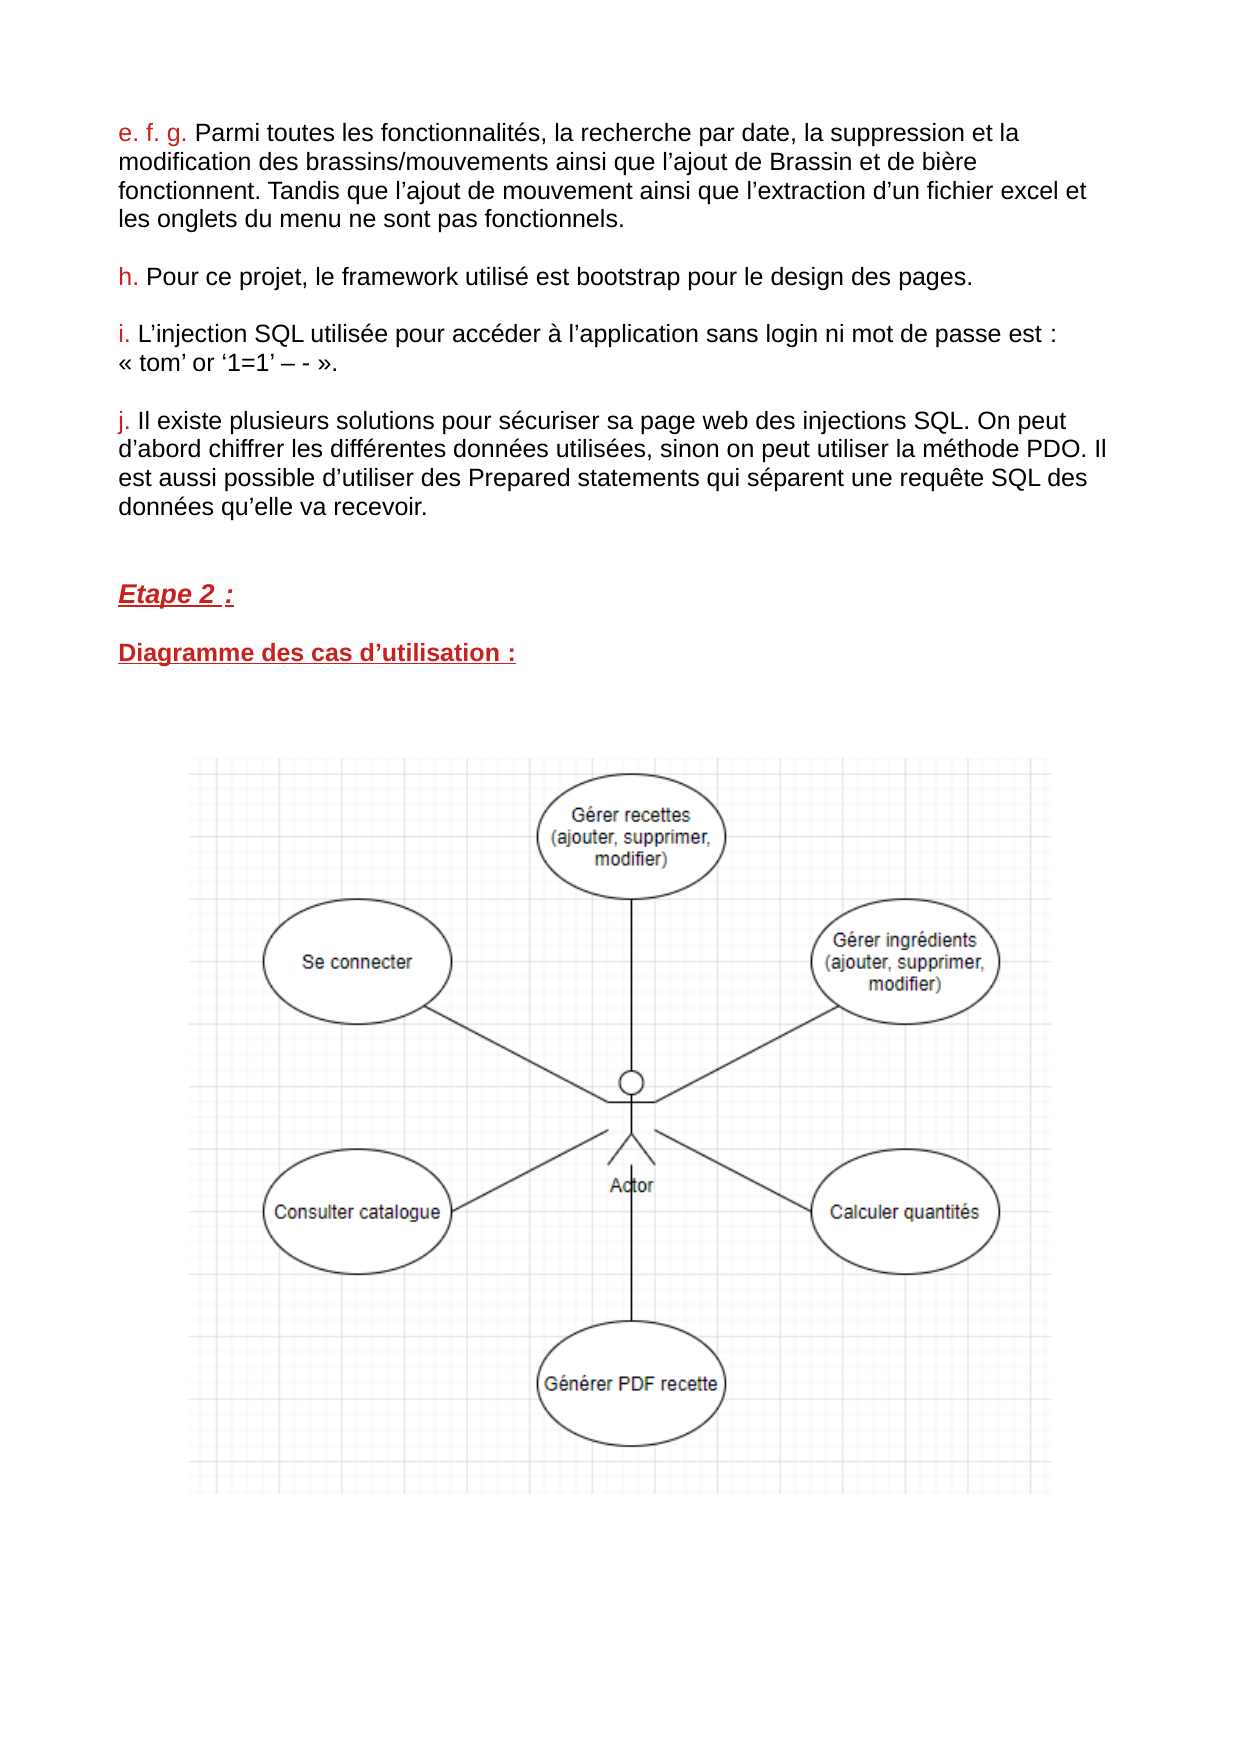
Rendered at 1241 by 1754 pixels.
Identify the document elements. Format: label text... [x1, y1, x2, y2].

text i. L’injection SQL utilisée pour accéder à l’application sans login ni mot de passe est : [118, 319, 1122, 348]
text « tom’ or ‘1=1’ – - ». [118, 348, 1122, 377]
text j. Il existe plusieurs solutions pour sécuriser sa page web des injections SQL. On peut d’abord chiffrer les différentes données utilisées, sinon on peut utiliser la méthode PDO. Il est aussi possible d’utiliser des Prepared statements qui séparent une requête SQL des données qu’elle va recevoir. [118, 406, 1122, 521]
text e. f. g. Parmi toutes les fonctionnalités, la recherche par date, la suppression et la modification des brassins/mouvements ainsi que l’ajout de Brassin et de bière fonctionnent. Tandis que l’ajout de mouvement ainsi que l’extraction d’un fichier excel et les onglets du menu ne sont pas fonctionnels. [118, 118, 1122, 233]
picture [188, 758, 1052, 1494]
text Etape 2 : [118, 578, 1122, 609]
text h. Pour ce projet, le framework utilisé est bootstrap pour le design des pages. [118, 262, 1122, 291]
text Diagramme des cas d’utilisation : [118, 638, 1122, 667]
